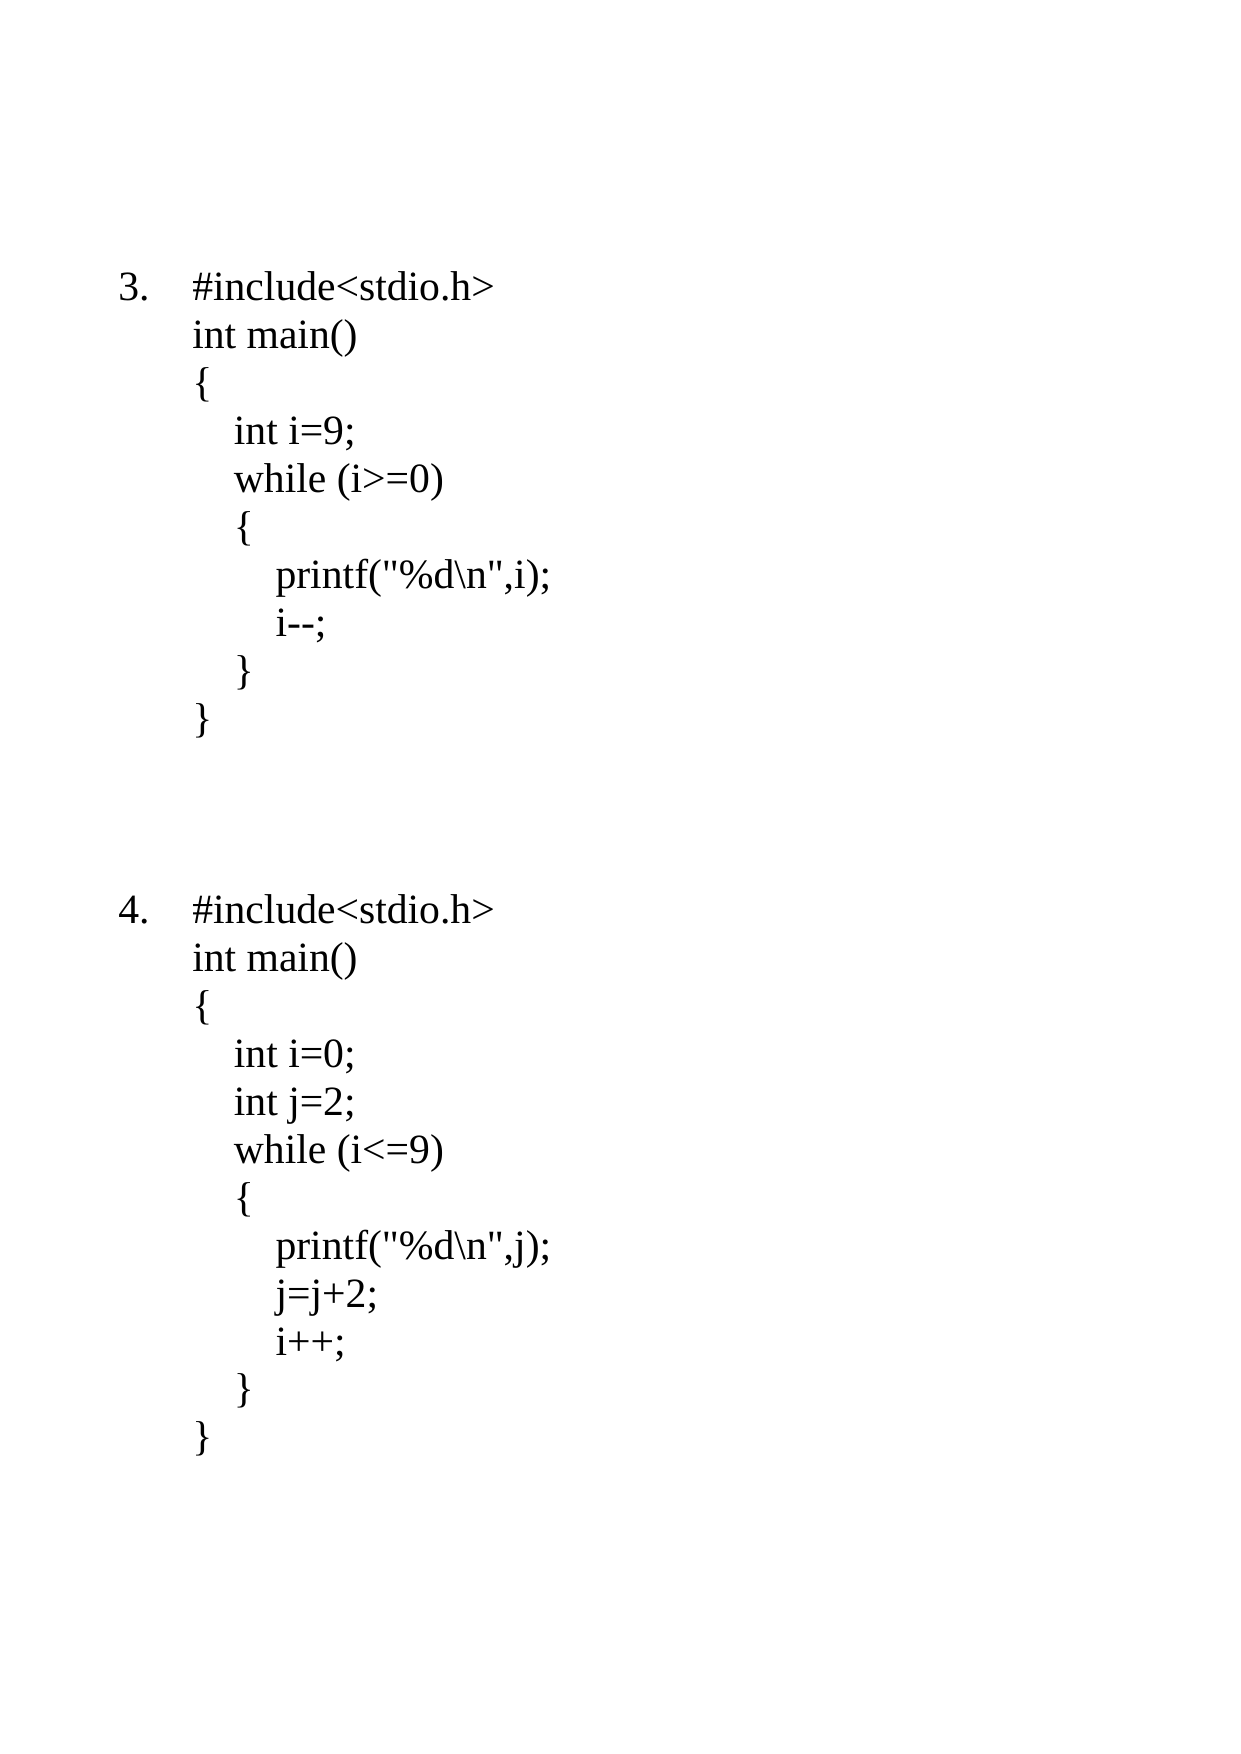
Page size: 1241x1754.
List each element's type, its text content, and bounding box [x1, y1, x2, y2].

text } [118, 645, 1122, 693]
text } [118, 693, 1122, 741]
text { [118, 1172, 1122, 1220]
text while (i<=9) [118, 1124, 1122, 1172]
text int i=9; [118, 406, 1122, 453]
text } [118, 1364, 1122, 1412]
text i++; [118, 1316, 1122, 1364]
text i--; [118, 597, 1122, 645]
text { [118, 501, 1122, 549]
text 3. #include<stdio.h> [118, 262, 1122, 310]
text j=j+2; [118, 1268, 1122, 1316]
text 4. #include<stdio.h> [118, 885, 1122, 933]
text printf("%d\n",i); [118, 549, 1122, 597]
text } [118, 1412, 1122, 1460]
text int j=2; [118, 1076, 1122, 1124]
text { [118, 981, 1122, 1028]
text { [118, 358, 1122, 406]
text while (i>=0) [118, 453, 1122, 501]
text int main() [118, 310, 1122, 358]
text int i=0; [118, 1028, 1122, 1076]
text int main() [118, 933, 1122, 981]
text printf("%d\n",j); [118, 1220, 1122, 1268]
